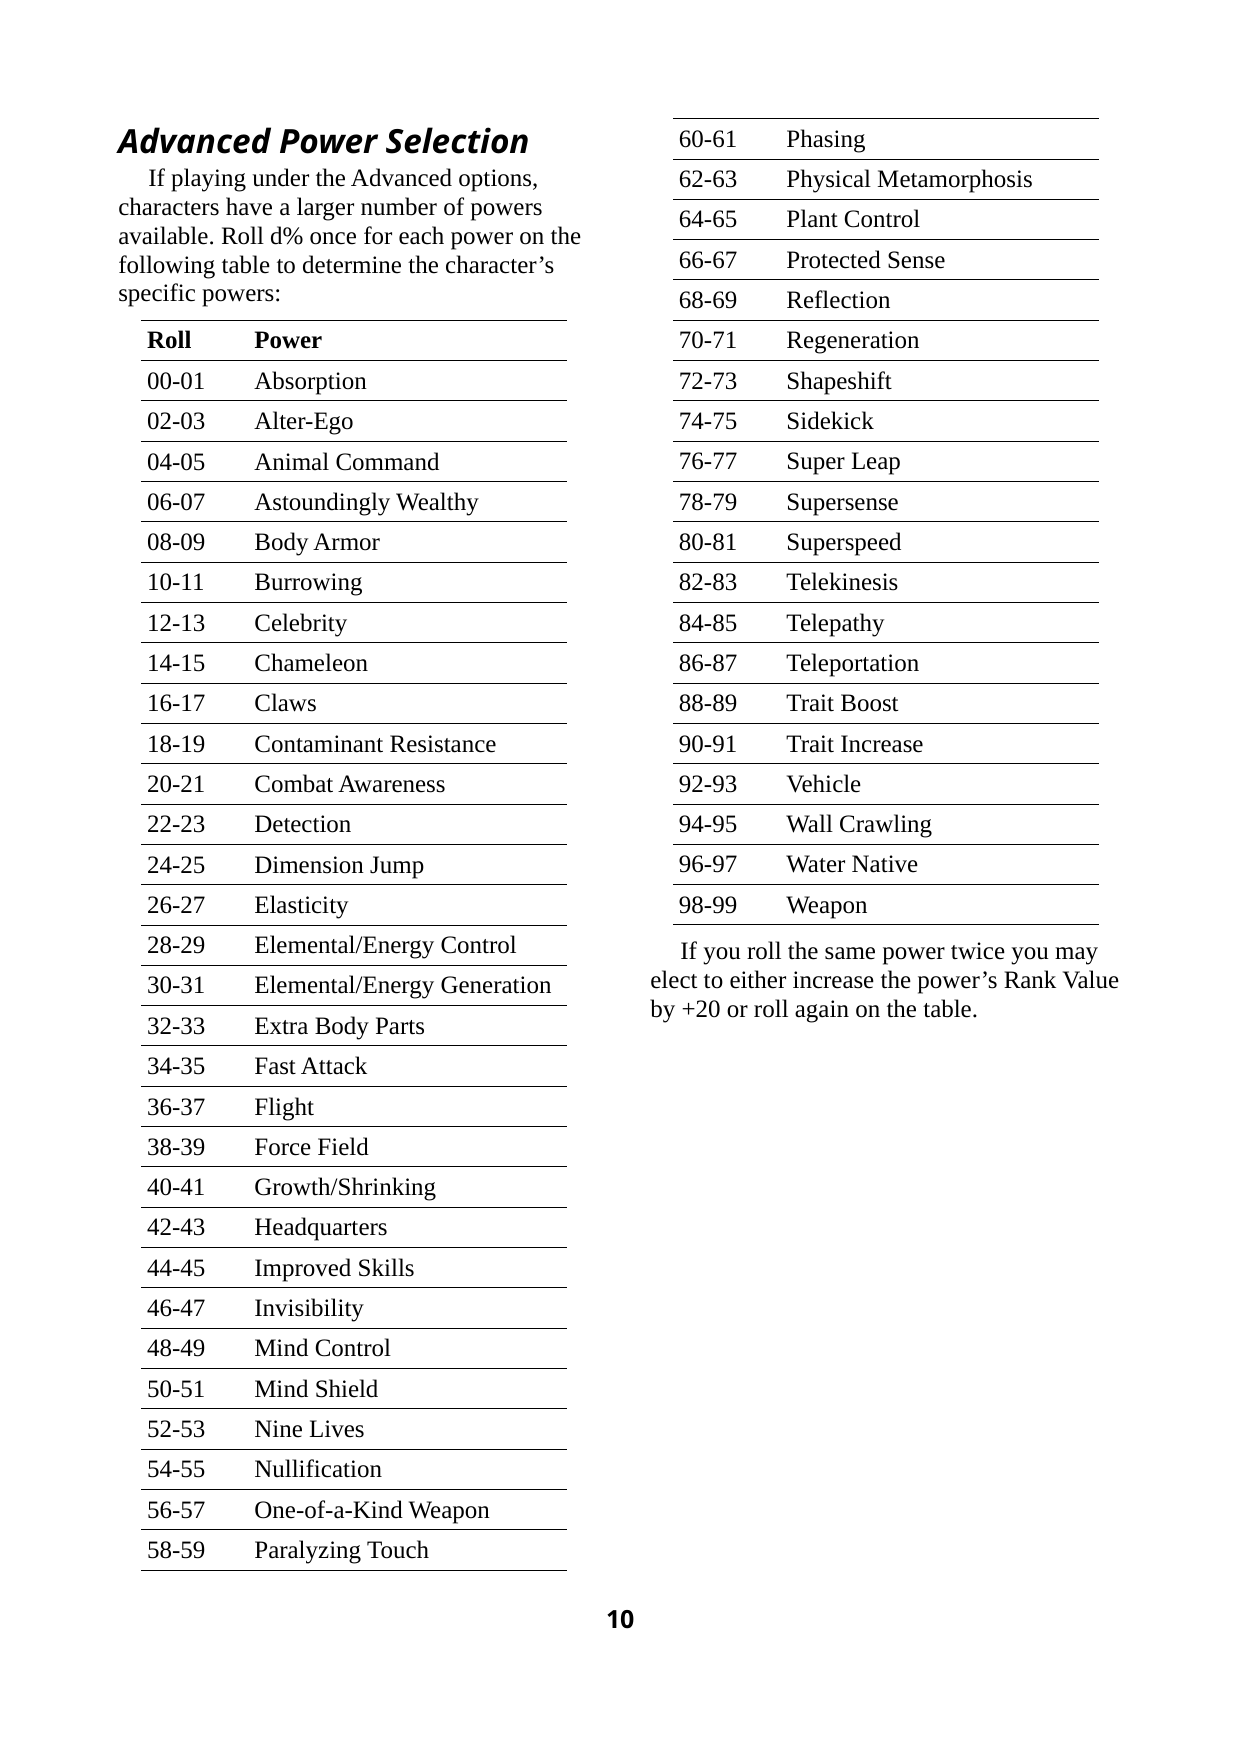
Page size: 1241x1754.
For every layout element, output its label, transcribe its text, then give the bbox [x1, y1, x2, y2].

table_cell 26-27 [141, 885, 248, 924]
table_cell Dimension Jump [249, 845, 567, 884]
table_cell Contaminant Resistance [249, 724, 567, 763]
table_cell Detection [249, 805, 567, 844]
table_cell 98-99 [673, 885, 780, 924]
table_cell 52-53 [141, 1409, 248, 1448]
table_cell 78-79 [673, 482, 780, 521]
table_cell 58-59 [141, 1530, 248, 1569]
table_cell Paralyzing Touch [249, 1530, 567, 1569]
table_cell Elasticity [249, 885, 567, 924]
table_cell Flight [249, 1087, 567, 1126]
table_cell Weapon [780, 885, 1099, 924]
table_cell 68-69 [673, 280, 780, 320]
table_cell 66-67 [673, 240, 780, 279]
table_cell 92-93 [673, 764, 780, 803]
table_cell Invisibility [249, 1288, 567, 1328]
table_cell Superspeed [780, 522, 1099, 562]
table_cell Super Leap [780, 442, 1099, 481]
table_cell 90-91 [673, 724, 780, 763]
table_cell 70-71 [673, 321, 780, 360]
table_cell Astoundingly Wealthy [249, 482, 567, 521]
table_cell 48-49 [141, 1329, 248, 1368]
table_cell One-of-a-Kind Weapon [249, 1490, 567, 1529]
table_cell 22-23 [141, 805, 248, 844]
table_cell Phasing [780, 119, 1099, 158]
table_cell Claws [249, 684, 567, 723]
table_cell 46-47 [141, 1288, 248, 1328]
table_cell 18-19 [141, 724, 248, 763]
table_cell 40-41 [141, 1167, 248, 1207]
table_cell Extra Body Parts [249, 1006, 567, 1045]
table_cell Wall Crawling [780, 805, 1099, 844]
table_cell Shapeshift [780, 361, 1099, 400]
table_cell 86-87 [673, 643, 780, 682]
table_cell 08-09 [141, 522, 248, 562]
table_cell 94-95 [673, 805, 780, 844]
table_cell 88-89 [673, 684, 780, 723]
table_cell Celebrity [249, 603, 567, 642]
table_cell 74-75 [673, 401, 780, 441]
table_cell Regeneration [780, 321, 1099, 360]
text If you roll the same power twice you may elect to either increase the power’s Rank Value by +20 or roll again on the table. [650, 936, 1122, 1023]
table_cell 42-43 [141, 1208, 248, 1247]
table_cell Elemental/Energy Generation [249, 966, 567, 1005]
table_cell Nullification [249, 1450, 567, 1489]
table_cell 00-01 [141, 361, 248, 400]
table_cell 76-77 [673, 442, 780, 481]
table_cell 30-31 [141, 966, 248, 1005]
table_cell 56-57 [141, 1490, 248, 1529]
table_cell 82-83 [673, 563, 780, 602]
table_cell Plant Control [780, 200, 1099, 239]
table_cell Combat Awareness [249, 764, 567, 803]
table_cell Chameleon [249, 643, 567, 683]
table_cell 12-13 [141, 603, 248, 642]
table_cell 14-15 [141, 643, 248, 683]
table_cell 50-51 [141, 1369, 248, 1408]
table_cell 54-55 [141, 1450, 248, 1489]
table_cell Animal Command [249, 442, 567, 481]
table_cell 84-85 [673, 603, 780, 642]
table_cell Teleportation [780, 643, 1099, 682]
table_cell Vehicle [780, 764, 1099, 803]
table_cell 96-97 [673, 845, 780, 884]
table_cell Nine Lives [249, 1409, 567, 1448]
table_cell Water Native [780, 845, 1099, 884]
table_cell 06-07 [141, 482, 248, 521]
table_cell Protected Sense [780, 240, 1099, 279]
table_cell 16-17 [141, 684, 248, 723]
table_cell 62-63 [673, 160, 780, 199]
table_cell 36-37 [141, 1087, 248, 1126]
subtitle Advanced Power Selection [118, 118, 590, 163]
table_cell 24-25 [141, 845, 248, 884]
table_header Roll [141, 321, 248, 360]
table_cell Growth/Shrinking [249, 1167, 567, 1207]
table_cell 72-73 [673, 361, 780, 400]
table_header Power [249, 321, 567, 360]
table_cell Telepathy [780, 603, 1099, 642]
table_cell 20-21 [141, 764, 248, 803]
text If playing under the Advanced options, characters have a larger number of powers available. Roll d% once for each power on the following table to determine the character’s specific powers: [118, 163, 590, 307]
table_cell Absorption [249, 361, 567, 400]
table_cell Physical Metamorphosis [780, 160, 1099, 199]
table_cell Body Armor [249, 522, 567, 562]
table_cell 02-03 [141, 401, 248, 441]
table_cell 38-39 [141, 1127, 248, 1166]
table_cell 64-65 [673, 200, 780, 239]
table_cell 80-81 [673, 522, 780, 562]
table_cell Sidekick [780, 401, 1099, 441]
table_cell Fast Attack [249, 1046, 567, 1086]
table_cell 44-45 [141, 1248, 248, 1287]
table_cell Mind Control [249, 1329, 567, 1368]
table_cell Trait Boost [780, 684, 1099, 723]
table_cell Headquarters [249, 1208, 567, 1247]
table_cell Telekinesis [780, 563, 1099, 602]
table_cell 32-33 [141, 1006, 248, 1045]
table_cell 04-05 [141, 442, 248, 481]
table_cell Mind Shield [249, 1369, 567, 1408]
table_cell Force Field [249, 1127, 567, 1166]
table_cell Alter-Ego [249, 401, 567, 441]
table_cell Elemental/Energy Control [249, 926, 567, 965]
table_cell Trait Increase [780, 724, 1099, 763]
table_cell 10-11 [141, 563, 248, 602]
table_cell 60-61 [673, 119, 780, 158]
table_cell Supersense [780, 482, 1099, 521]
table_cell 34-35 [141, 1046, 248, 1086]
table_cell 28-29 [141, 926, 248, 965]
table_cell Burrowing [249, 563, 567, 602]
table_cell Improved Skills [249, 1248, 567, 1287]
table_cell Reflection [780, 280, 1099, 320]
